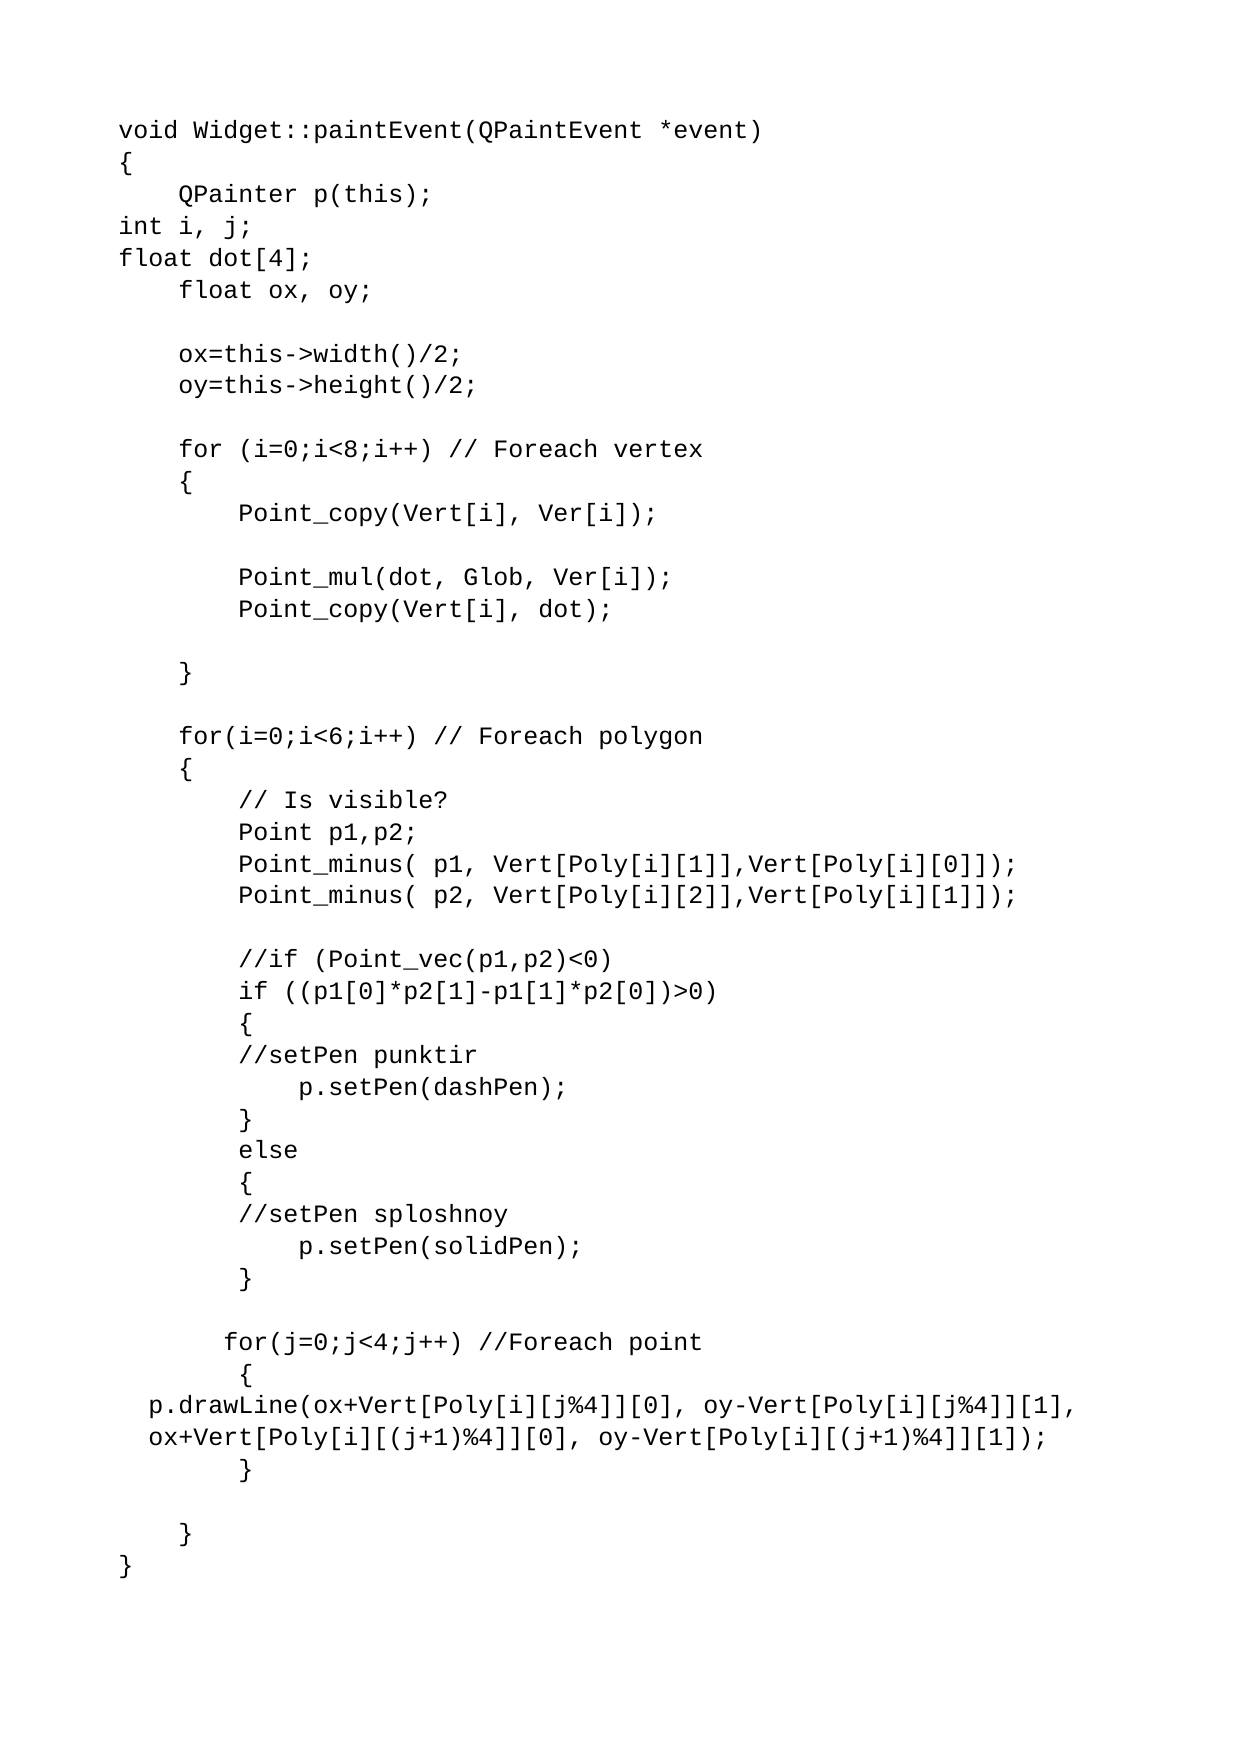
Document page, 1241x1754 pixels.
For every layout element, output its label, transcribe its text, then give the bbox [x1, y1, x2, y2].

text for (i=0;i<8;i++) // Foreach vertex [118, 437, 1122, 465]
text int i, j; [118, 214, 1122, 242]
text if ((p1[0]*p2[1]-p1[1]*p2[0])>0) [118, 979, 1122, 1007]
text Point_minus( p2, Vert[Poly[i][2]],Vert[Poly[i][1]]); [118, 883, 1122, 911]
text else [118, 1138, 1122, 1166]
text { [118, 1011, 1122, 1039]
text for(j=0;j<4;j++) //Foreach point [118, 1329, 1122, 1358]
text ox+Vert[Poly[i][(j+1)%4]][0], oy-Vert[Poly[i][(j+1)%4]][1]); [118, 1425, 1122, 1453]
text Point p1,p2; [118, 819, 1122, 848]
text Point_copy(Vert[i], Ver[i]); [118, 501, 1122, 529]
text } [118, 1521, 1122, 1549]
text } [118, 660, 1122, 688]
text } [118, 1457, 1122, 1485]
text p.setPen(solidPen); [118, 1234, 1122, 1262]
text Point_mul(dot, Glob, Ver[i]); [118, 564, 1122, 593]
text float dot[4]; [118, 246, 1122, 274]
text p.drawLine(ox+Vert[Poly[i][j%4]][0], oy-Vert[Poly[i][j%4]][1], [118, 1393, 1122, 1421]
text { [118, 1361, 1122, 1389]
text for(i=0;i<6;i++) // Foreach polygon [118, 724, 1122, 752]
text float ox, oy; [118, 277, 1122, 306]
text Point_copy(Vert[i], dot); [118, 596, 1122, 624]
text p.setPen(dashPen); [118, 1074, 1122, 1103]
text Point_minus( p1, Vert[Poly[i][1]],Vert[Poly[i][0]]); [118, 851, 1122, 879]
text void Widget::paintEvent(QPaintEvent *event) [118, 118, 1122, 146]
text oy=this->height()/2; [118, 373, 1122, 401]
text } [118, 1552, 1122, 1581]
text // Is visible? [118, 787, 1122, 816]
text { [118, 756, 1122, 784]
text } [118, 1266, 1122, 1294]
text //setPen punktir [118, 1042, 1122, 1071]
text } [118, 1106, 1122, 1134]
text { [118, 1170, 1122, 1198]
text { [118, 469, 1122, 497]
text QPainter p(this); [118, 182, 1122, 210]
text //if (Point_vec(p1,p2)<0) [118, 947, 1122, 975]
text { [118, 150, 1122, 178]
text ox=this->width()/2; [118, 341, 1122, 369]
text //setPen sploshnoy [118, 1202, 1122, 1230]
